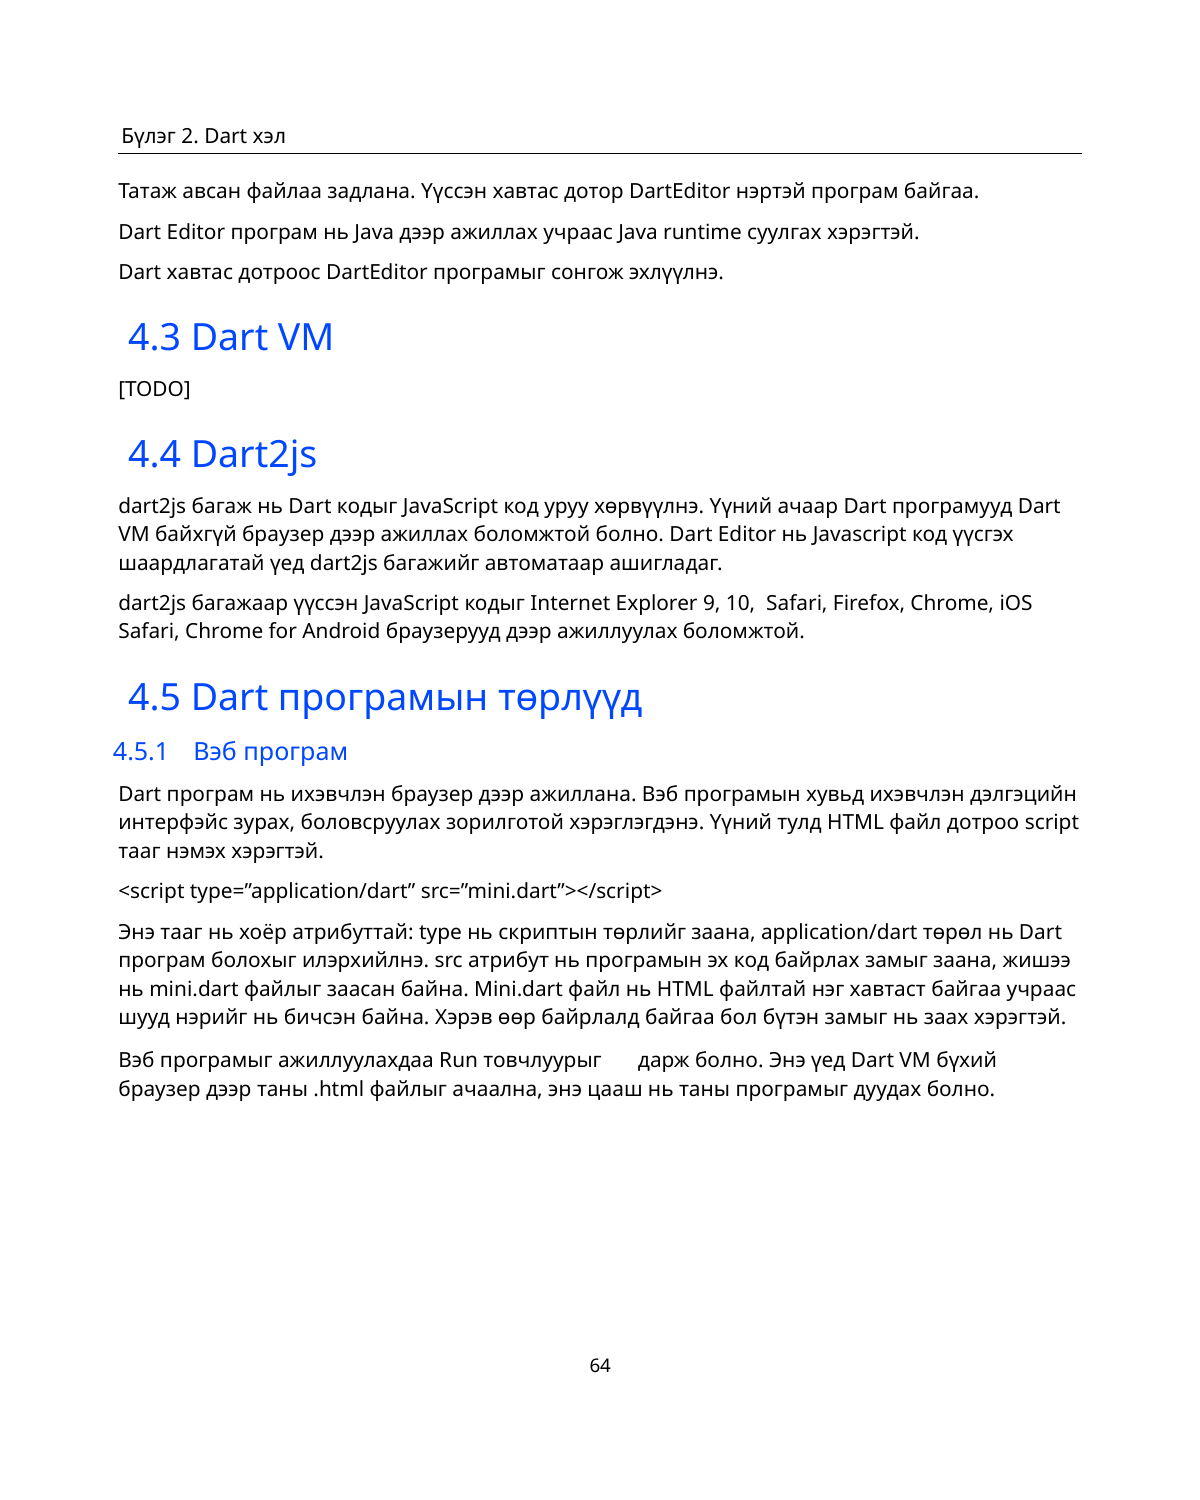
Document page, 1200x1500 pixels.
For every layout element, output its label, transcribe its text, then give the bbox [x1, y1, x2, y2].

subtitle Dart VM [118, 311, 1082, 362]
text dart2js багаж нь Dart кодыг JavaScript код уруу хөрвүүлнэ. Үүний ачаар Dart програмууд Dart VM байхгүй браузер дээр ажиллах боломжтой болно. Dart Editor нь Javascript код үүсгэх шаардлагатай үед dart2js багажийг автоматаар ашигладаг. [118, 491, 1082, 576]
subtitle Dart програмын төрлүүд [118, 670, 1082, 721]
text Dart програм нь ихэвчлэн браузер дээр ажиллана. Вэб програмын хувьд ихэвчлэн дэлгэцийн интерфэйс зурах, боловсруулах зорилготой хэрэглэгдэнэ. Үүний тулд HTML файл дотроо script тааг нэмэх хэрэгтэй. [118, 779, 1082, 864]
subtitle Dart2js [118, 427, 1082, 478]
subtitle Вэб програм [106, 733, 1082, 767]
text Dart Editor програм нь Java дээр ажиллах учраас Java runtime суулгах хэрэгтэй. [118, 217, 1082, 246]
text dart2js багажаар үүссэн JavaScript кодыг Internet Explorer 9, 10, Safari, Firefox, Chrome, iOS Safari, Chrome for Android браузерууд дээр ажиллуулах боломжтой. [118, 588, 1082, 645]
text Татаж авсан файлаа задлана. Үүссэн хавтас дотор DartEditor нэртэй програм байгаа. [118, 177, 1082, 205]
text Dart хавтас дотроос DartEditor програмыг сонгож эхлүүлнэ. [118, 257, 1082, 286]
text <script type=”application/dart” src=”mini.dart”></script> [118, 876, 1082, 905]
text Вэб програмыг ажиллуулахдаа Run товчлуурыг дарж болно. Энэ үед Dart VM бүхий браузер дээр таны .html файлыг ачаална, энэ цааш нь таны програмыг дуудах болно. [118, 1042, 1082, 1102]
text Энэ тааг нь хоёр атрибуттай: type нь скриптын төрлийг заана, application/dart төрөл нь Dart програм болохыг илэрхийлнэ. src атрибут нь програмын эх код байрлах замыг заана, жишээ нь mini.dart файлыг заасан байна. Mini.dart файл нь HTML файлтай нэг хавтаст байгаа учраас шууд нэрийг нь бичсэн байна. Хэрэв өөр байрлалд байгаа бол бүтэн замыг нь заах хэрэгтэй. [118, 917, 1082, 1031]
text [TODO] [118, 374, 1082, 403]
